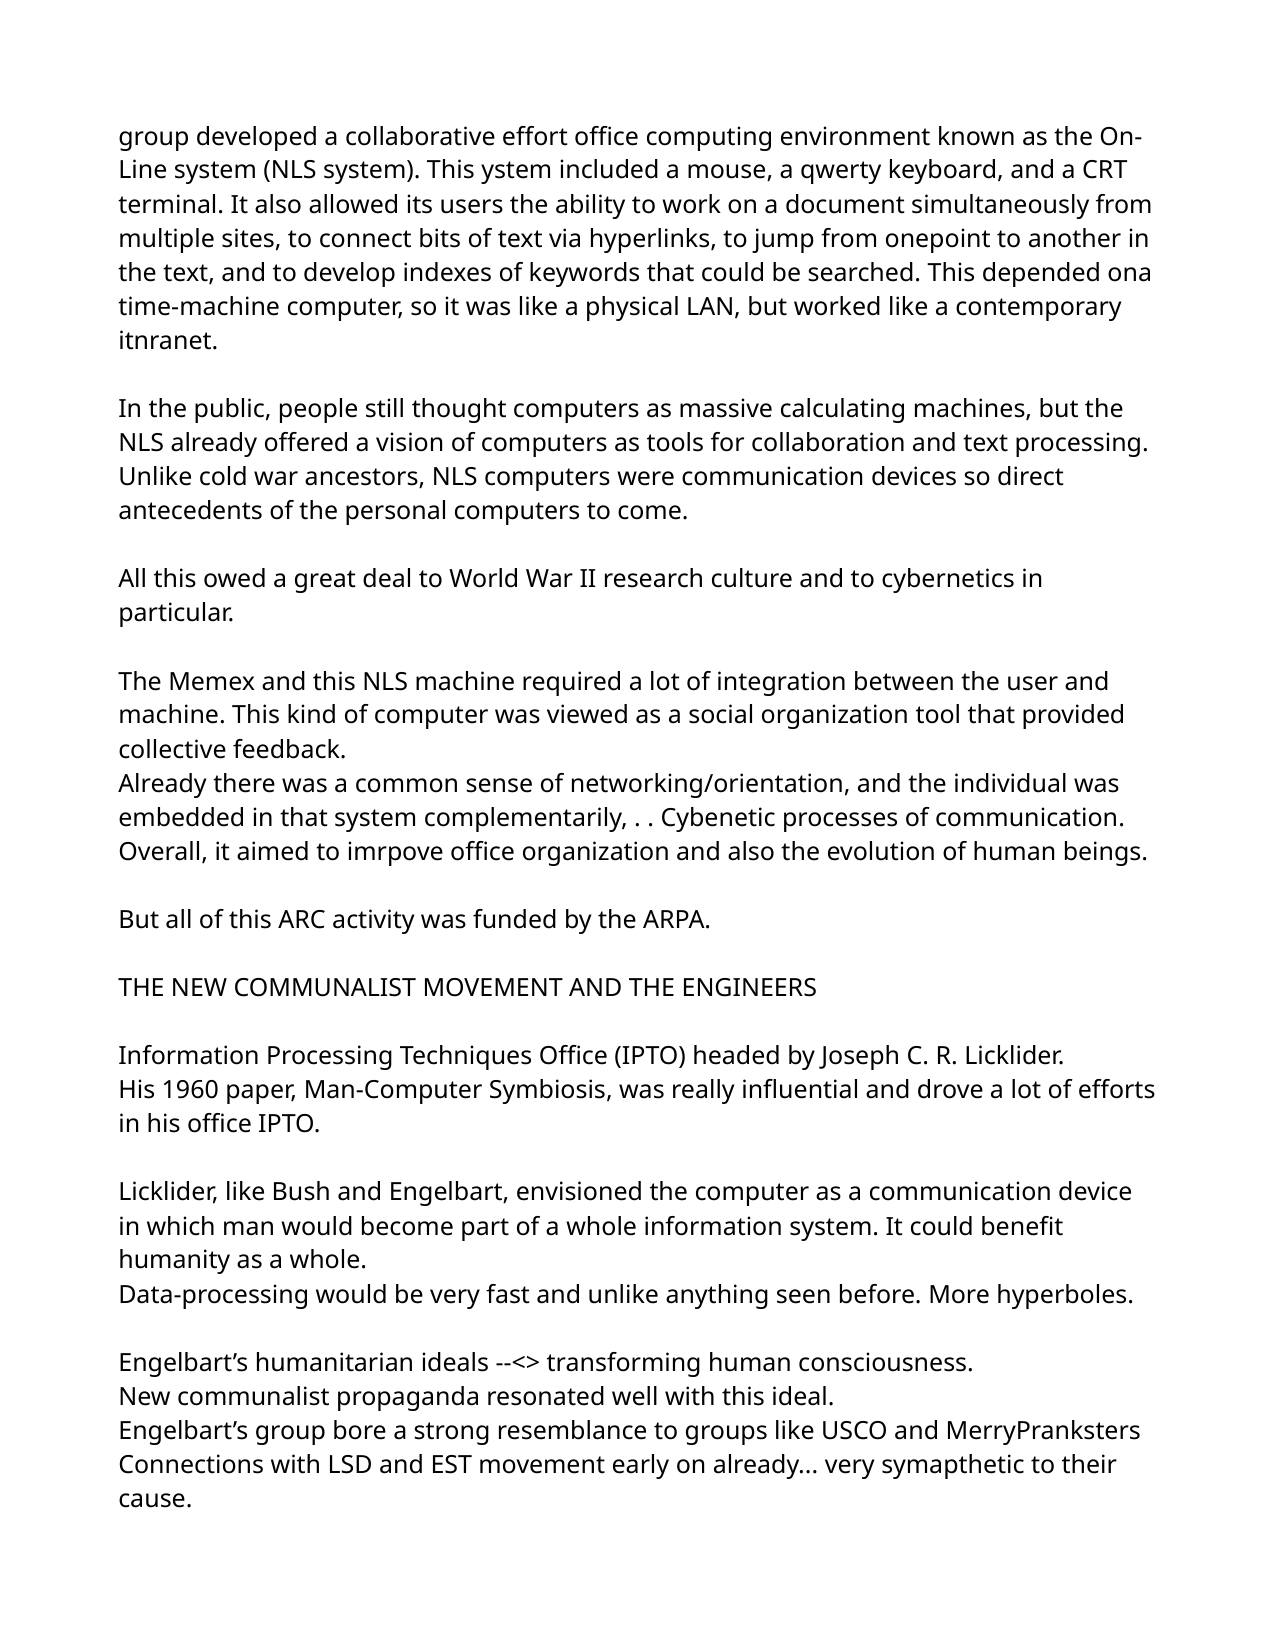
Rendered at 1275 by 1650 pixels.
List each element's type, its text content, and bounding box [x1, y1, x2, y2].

text Licklider, like Bush and Engelbart, envisioned the computer as a communication device in which man would become part of a whole information system. It could benefit humanity as a whole. [118, 1174, 1157, 1276]
text Data-processing would be very fast and unlike anything seen before. More hyperboles. [118, 1276, 1157, 1310]
text Information Processing Techniques Office (IPTO) headed by Joseph C. R. Licklider. [118, 1038, 1157, 1072]
text All this owed a great deal to World War II research culture and to cybernetics in particular. [118, 561, 1157, 629]
text Engelbart’s group bore a strong resemblance to groups like USCO and MerryPranksters [118, 1412, 1157, 1447]
text Engelbart’s humanitarian ideals --<> transforming human consciousness. [118, 1344, 1157, 1378]
text New communalist propaganda resonated well with this ideal. [118, 1378, 1157, 1412]
text But all of this ARC activity was funded by the ARPA. [118, 902, 1157, 936]
text In the public, people still thought computers as massive calculating machines, but the NLS already offered a vision of computers as tools for collaboration and text processing. Unlike cold war ancestors, NLS computers were communication devices so direct antecedents of the personal computers to come. [118, 391, 1157, 527]
text Already there was a common sense of networking/orientation, and the individual was embedded in that system complementarily, . . Cybenetic processes of communication. Overall, it aimed to imrpove office organization and also the evolution of human beings. [118, 765, 1157, 867]
text THE NEW COMMUNALIST MOVEMENT AND THE ENGINEERS [118, 970, 1157, 1004]
text The Memex and this NLS machine required a lot of integration between the user and machine. This kind of computer was viewed as a social organization tool that provided collective feedback. [118, 663, 1157, 765]
text group developed a collaborative effort office computing environment known as the On-Line system (NLS system). This ystem included a mouse, a qwerty keyboard, and a CRT terminal. It also allowed its users the ability to work on a document simultaneously from multiple sites, to connect bits of text via hyperlinks, to jump from onepoint to another in the text, and to develop indexes of keywords that could be searched. This depended ona time-machine computer, so it was like a physical LAN, but worked like a contemporary itnranet. [118, 118, 1157, 357]
text His 1960 paper, Man-Computer Symbiosis, was really influential and drove a lot of efforts in his office IPTO. [118, 1072, 1157, 1140]
text Connections with LSD and EST movement early on already... very symapthetic to their cause. [118, 1447, 1157, 1515]
